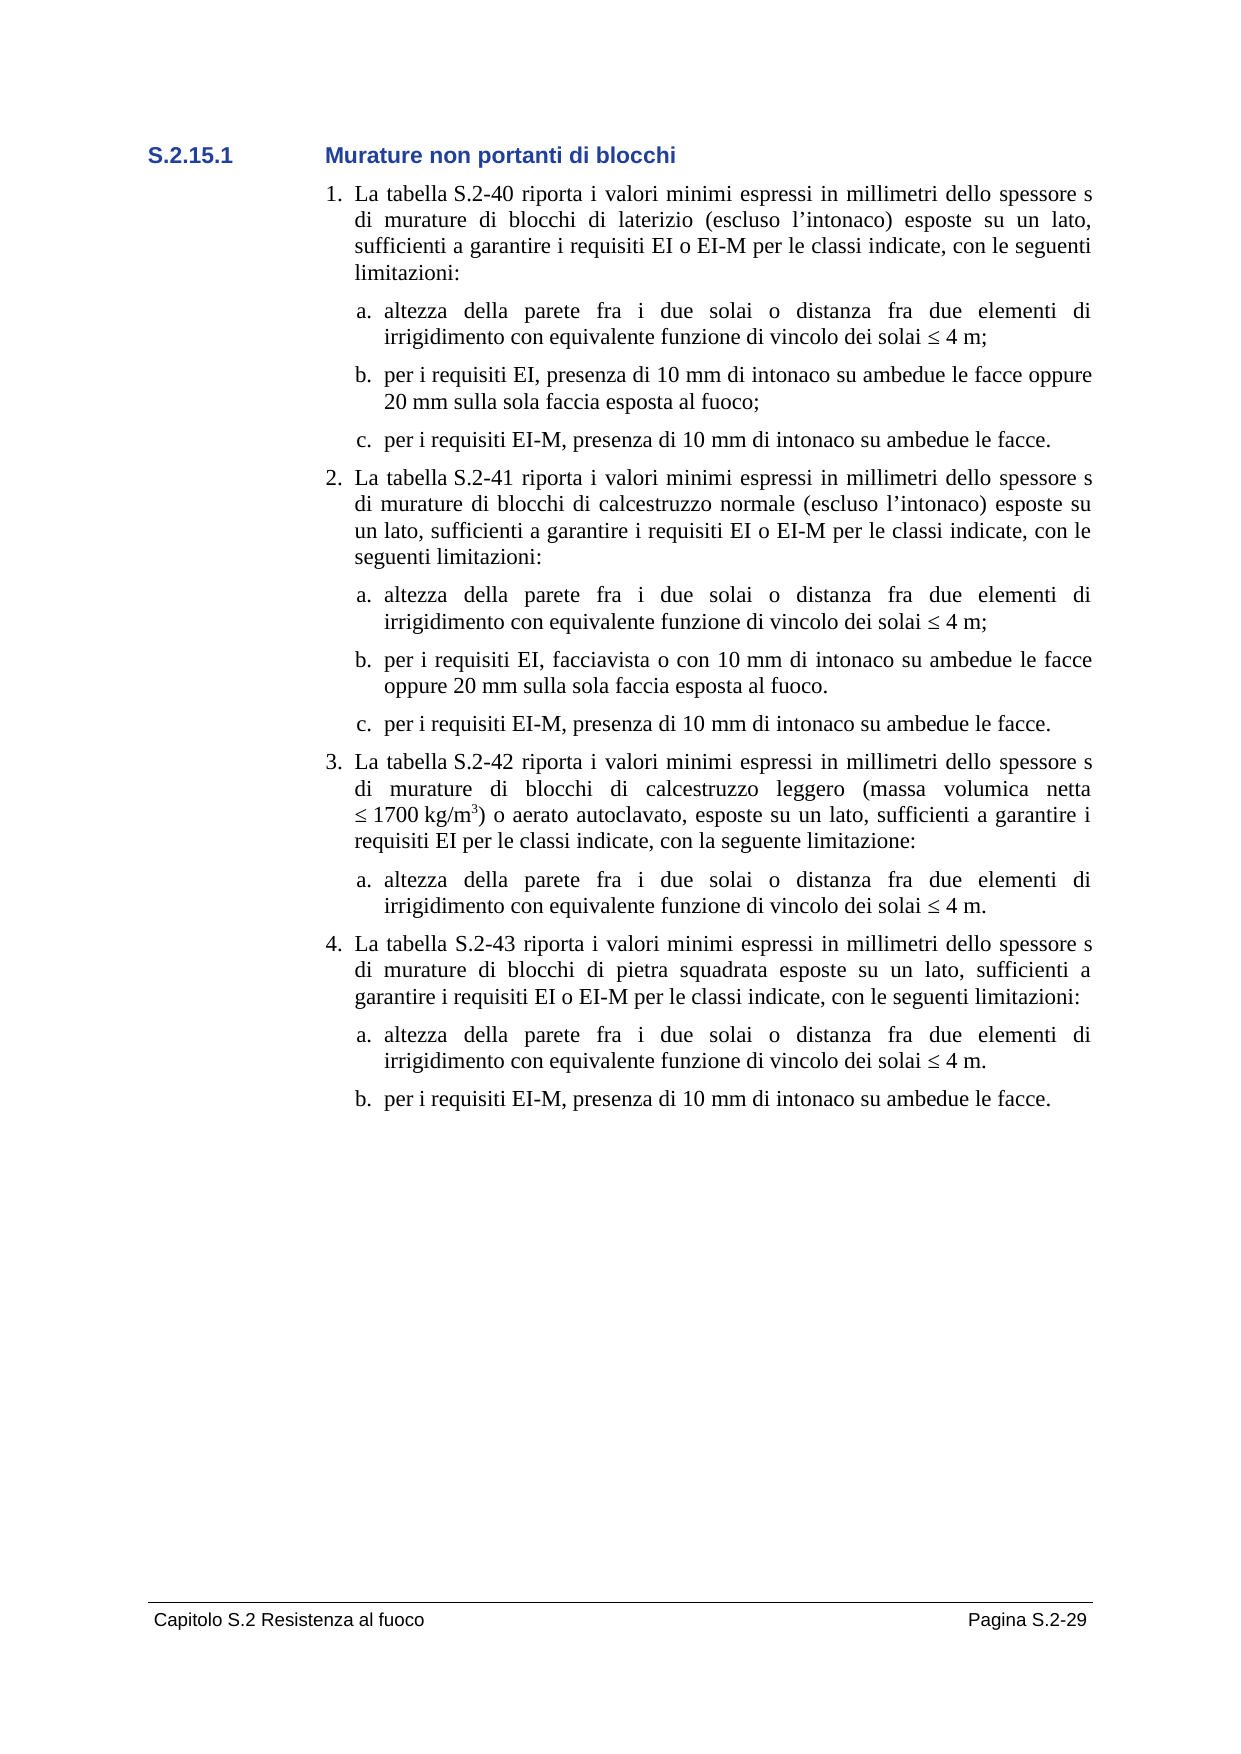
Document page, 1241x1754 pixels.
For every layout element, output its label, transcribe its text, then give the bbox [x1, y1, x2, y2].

list per i requisiti EI-M, presenza di 10 mm di intonaco su ambedue le facce. [372, 710, 1093, 737]
list altezza della parete fra i due solai o distanza fra due elementi di irrigidimento con equivalente funzione di vincolo dei solai ≤ 4 m. [372, 1021, 1093, 1074]
list La tabella S.2-42 riporta i valori minimi espressi in millimetri dello spessore s di murature di blocchi di calcestruzzo leggero (massa volumica netta ≤ 1700 kg/m3) o aerato autoclavato, esposte su un lato, sufficienti a garantire i requisiti EI per le classi indicate, con la seguente limitazione: [342, 748, 1093, 854]
list per i requisiti EI-M, presenza di 10 mm di intonaco su ambedue le facce. [372, 1085, 1093, 1112]
list La tabella S.2-40 riporta i valori minimi espressi in millimetri dello spessore s di murature di blocchi di laterizio (escluso l’intonaco) esposte su un lato, sufficienti a garantire i requisiti EI o EI-M per le classi indicate, con le seguenti limitazioni: [342, 180, 1093, 285]
list La tabella S.2-43 riporta i valori minimi espressi in millimetri dello spessore s di murature di blocchi di pietra squadrata esposte su un lato, sufficienti a garantire i requisiti EI o EI-M per le classi indicate, con le seguenti limitazioni: [342, 930, 1093, 1009]
list altezza della parete fra i due solai o distanza fra due elementi di irrigidimento con equivalente funzione di vincolo dei solai ≤ 4 m; [372, 581, 1093, 634]
list per i requisiti EI, facciavista o con 10 mm di intonaco su ambedue le facce oppure 20 mm sulla sola faccia esposta al fuoco. [372, 646, 1093, 698]
list La tabella S.2-41 riporta i valori minimi espressi in millimetri dello spessore s di murature di blocchi di calcestruzzo normale (escluso l’intonaco) esposte su un lato, sufficienti a garantire i requisiti EI o EI-M per le classi indicate, con le seguenti limitazioni: [342, 464, 1093, 569]
list per i requisiti EI-M, presenza di 10 mm di intonaco su ambedue le facce. [372, 426, 1093, 452]
list altezza della parete fra i due solai o distanza fra due elementi di irrigidimento con equivalente funzione di vincolo dei solai ≤ 4 m; [372, 297, 1093, 350]
list per i requisiti EI, presenza di 10 mm di intonaco su ambedue le facce oppure 20 mm sulla sola faccia esposta al fuoco; [372, 362, 1093, 414]
list altezza della parete fra i due solai o distanza fra due elementi di irrigidimento con equivalente funzione di vincolo dei solai ≤ 4 m. [372, 866, 1093, 918]
subtitle Murature non portanti di blocchi [148, 142, 1093, 168]
